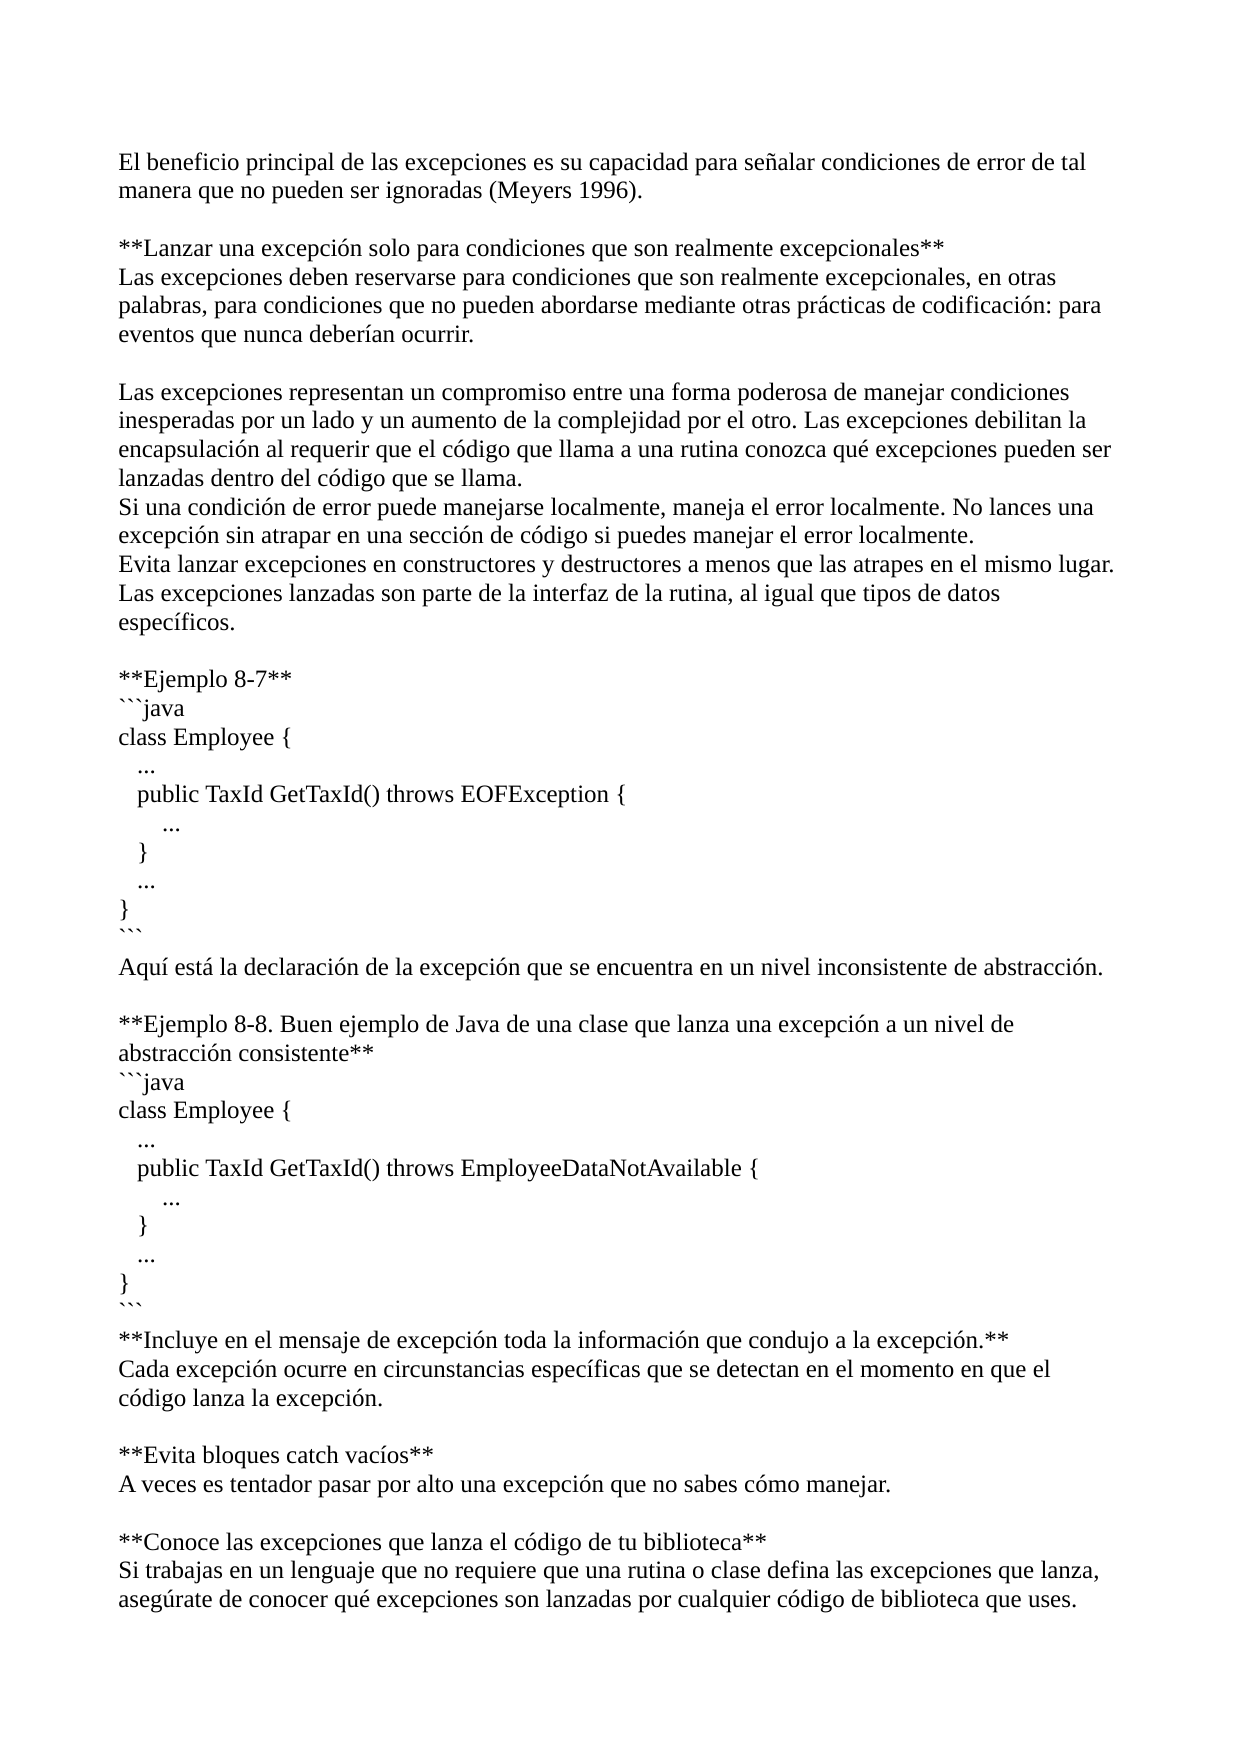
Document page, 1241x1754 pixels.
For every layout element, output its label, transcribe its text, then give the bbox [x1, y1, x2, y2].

text **Ejemplo 8-7** [118, 664, 1122, 693]
text ```java [118, 1067, 1122, 1096]
text Si trabajas en un lenguaje que no requiere que una rutina o clase defina las excepciones que lanza, asegúrate de conocer qué excepciones son lanzadas por cualquier código de biblioteca que uses. [118, 1556, 1122, 1613]
text } [118, 894, 1122, 923]
text **Evita bloques catch vacíos** [118, 1441, 1122, 1469]
text **Lanzar una excepción solo para condiciones que son realmente excepcionales** [118, 233, 1122, 262]
text ... [118, 808, 1122, 837]
text } [118, 1268, 1122, 1297]
text **Conoce las excepciones que lanza el código de tu biblioteca** [118, 1527, 1122, 1556]
text A veces es tentador pasar por alto una excepción que no sabes cómo manejar. [118, 1469, 1122, 1498]
text class Employee { [118, 1096, 1122, 1124]
text ... [118, 1182, 1122, 1211]
text **Incluye en el mensaje de excepción toda la información que condujo a la excepción.** [118, 1326, 1122, 1354]
text ... [118, 866, 1122, 894]
text Evita lanzar excepciones en constructores y destructores a menos que las atrapes en el mismo lugar. [118, 549, 1122, 578]
text ```java [118, 693, 1122, 722]
text public TaxId GetTaxId() throws EmployeeDataNotAvailable { [118, 1153, 1122, 1182]
text Las excepciones representan un compromiso entre una forma poderosa de manejar condiciones inesperadas por un lado y un aumento de la complejidad por el otro. Las excepciones debilitan la encapsulación al requerir que el código que llama a una rutina conozca qué excepciones pueden ser lanzadas dentro del código que se llama. [118, 377, 1122, 492]
text class Employee { [118, 722, 1122, 751]
text ... [118, 1124, 1122, 1153]
text ``` [118, 923, 1122, 952]
text Las excepciones lanzadas son parte de la interfaz de la rutina, al igual que tipos de datos específicos. [118, 578, 1122, 636]
text ... [118, 751, 1122, 779]
text public TaxId GetTaxId() throws EOFException { [118, 779, 1122, 808]
text Aquí está la declaración de la excepción que se encuentra en un nivel inconsistente de abstracción. [118, 952, 1122, 981]
text El beneficio principal de las excepciones es su capacidad para señalar condiciones de error de tal manera que no pueden ser ignoradas (Meyers 1996). [118, 147, 1122, 204]
text ``` [118, 1297, 1122, 1326]
text **Ejemplo 8-8. Buen ejemplo de Java de una clase que lanza una excepción a un nivel de abstracción consistente** [118, 1009, 1122, 1067]
text Las excepciones deben reservarse para condiciones que son realmente excepcionales, en otras palabras, para condiciones que no pueden abordarse mediante otras prácticas de codificación: para eventos que nunca deberían ocurrir. [118, 262, 1122, 348]
text Si una condición de error puede manejarse localmente, maneja el error localmente. No lances una excepción sin atrapar en una sección de código si puedes manejar el error localmente. [118, 492, 1122, 549]
text } [118, 837, 1122, 866]
text } [118, 1211, 1122, 1239]
text ... [118, 1239, 1122, 1268]
text Cada excepción ocurre en circunstancias específicas que se detectan en el momento en que el código lanza la excepción. [118, 1354, 1122, 1412]
